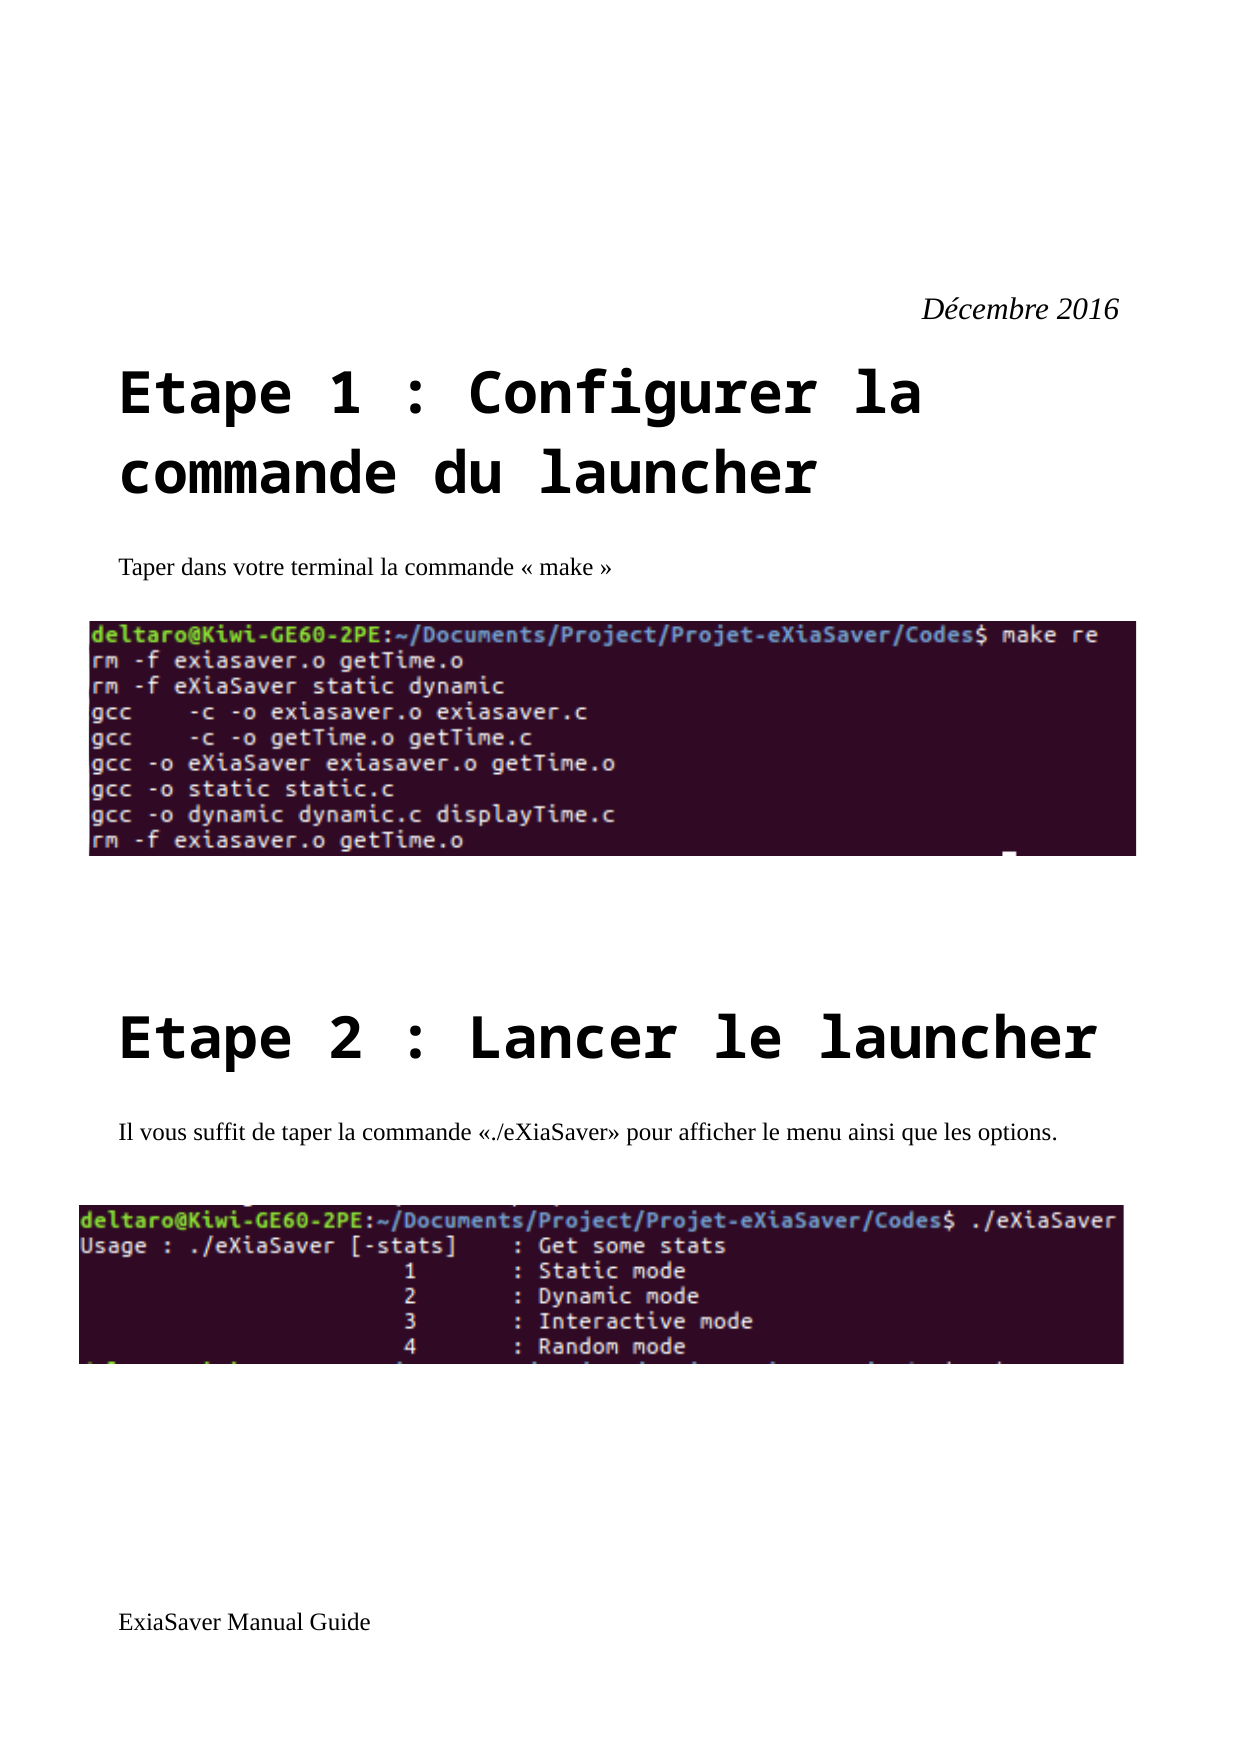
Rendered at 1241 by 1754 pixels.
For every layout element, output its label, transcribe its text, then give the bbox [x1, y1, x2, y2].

subtitle Etape 2 : Lancer le launcher [118, 996, 1122, 1076]
text Taper dans votre terminal la commande « make » [118, 552, 1122, 581]
picture [79, 1205, 1124, 1364]
text Décembre 2016 [118, 291, 1122, 327]
picture [88, 621, 1137, 856]
subtitle Etape 1 : Configurer la commande du launcher [118, 352, 1122, 511]
text Il vous suffit de taper la commande «./eXiaSaver» pour afficher le menu ainsi que les options. [118, 1117, 1122, 1146]
